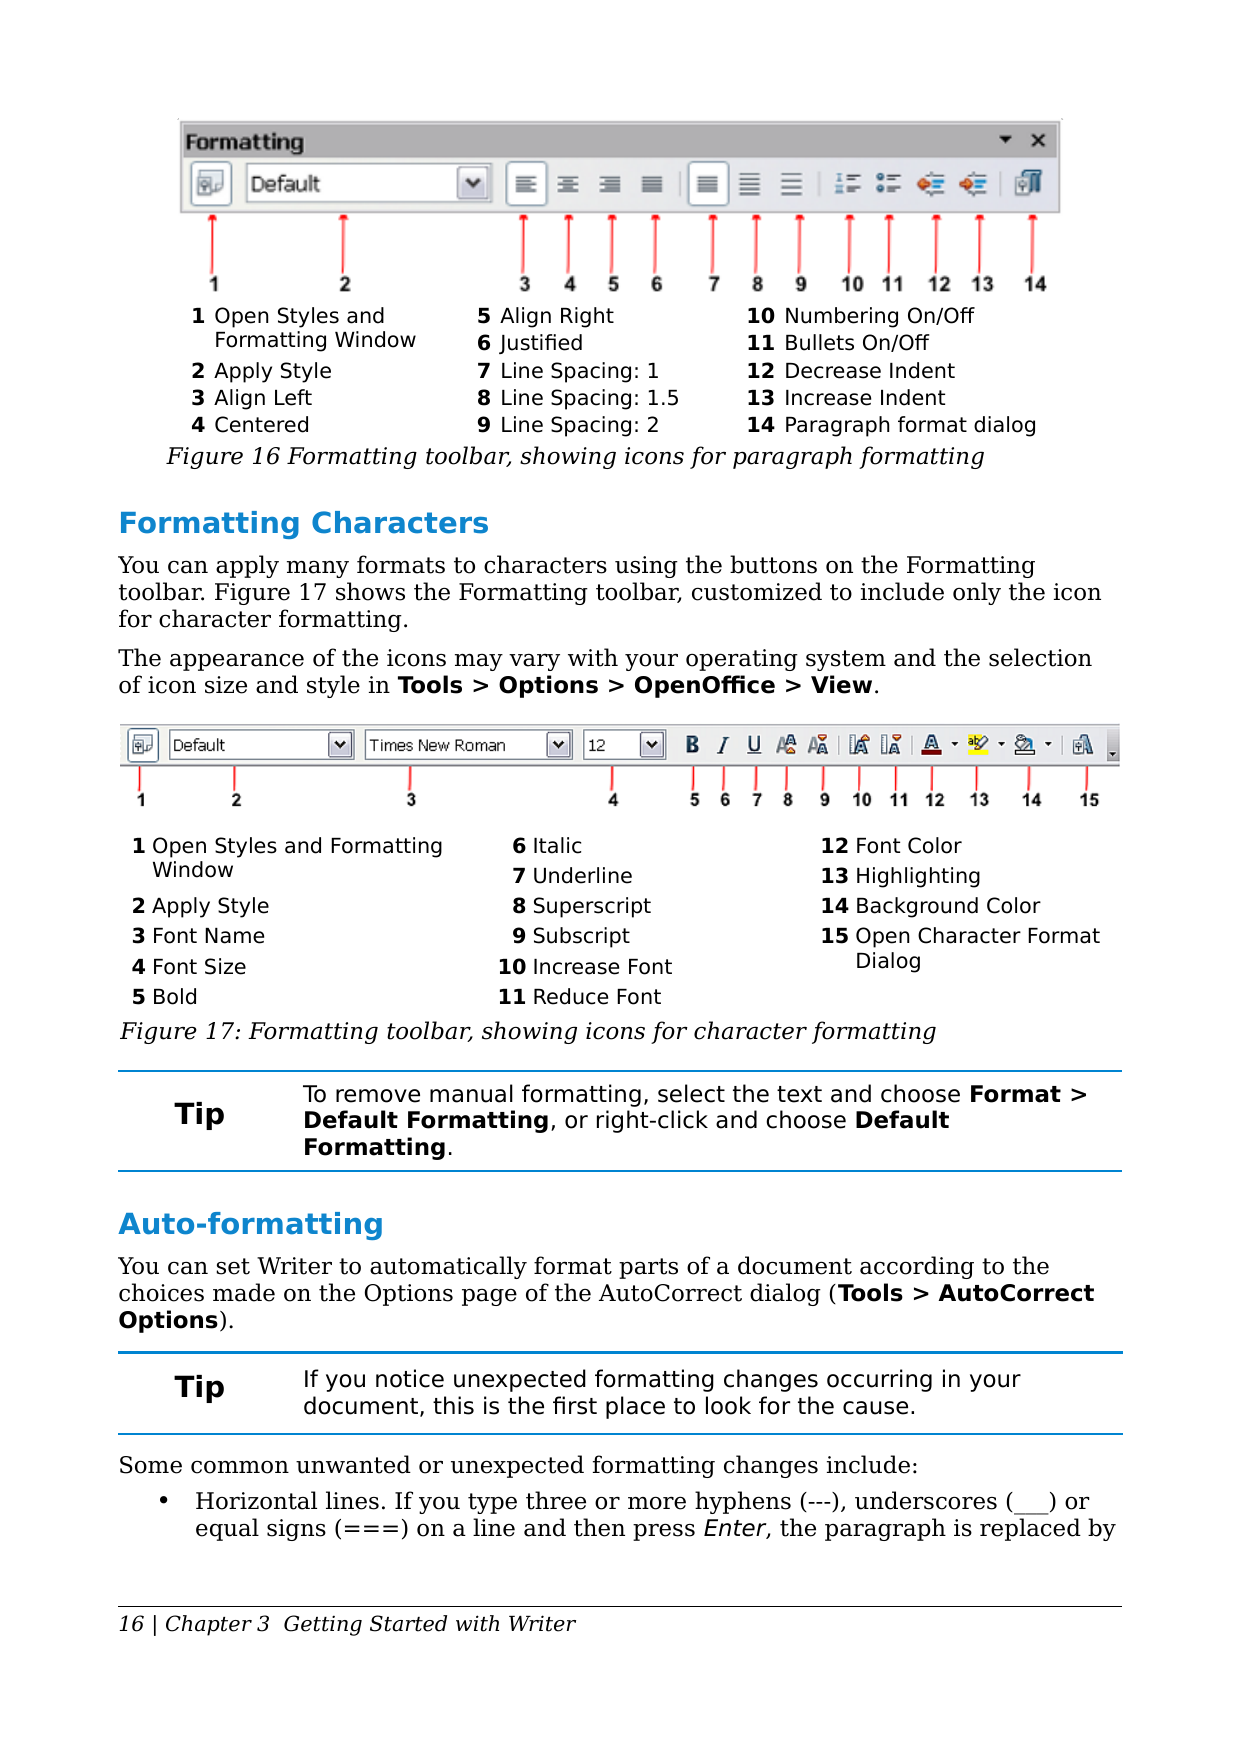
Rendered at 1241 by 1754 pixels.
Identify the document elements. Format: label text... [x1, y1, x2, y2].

table_cell [120, 861, 149, 891]
table_cell Line Spacing: 1 [494, 356, 723, 383]
table_header 1 [170, 301, 208, 328]
table_cell Superscript [529, 891, 792, 922]
table_cell Increase Indent [778, 383, 1071, 410]
table_cell 7 [470, 861, 529, 891]
table_cell 7 [456, 356, 494, 383]
table_cell [793, 952, 852, 982]
text You can apply many formats to characters using the buttons on the Formatting toolbar. Figure 17 shows the Formatting toolbar, customized to include only the icon for character formatting. [118, 552, 1122, 632]
table_cell Bold [149, 982, 469, 1012]
text Figure 16 Formatting toolbar, showing icons for paragraph formatting [167, 443, 1074, 470]
table_cell 14 [793, 891, 852, 922]
table_cell Font Size [149, 952, 469, 982]
table_cell Apply Style [208, 356, 456, 383]
table_cell [852, 982, 1120, 1012]
table_cell 13 [723, 383, 778, 410]
table_header Numbering On/Off [778, 301, 1071, 328]
table_cell Paragraph format dialog [778, 410, 1071, 438]
table_header Tip [118, 1072, 281, 1169]
table_cell Line Spacing: 1.5 [494, 383, 723, 410]
table_cell Subscript [529, 922, 792, 952]
table_cell Underline [529, 861, 792, 891]
table_header 1 [120, 831, 149, 861]
table_header Tip [118, 1354, 281, 1433]
table_header 6 [470, 831, 529, 861]
table_cell 12 [723, 356, 778, 383]
table_cell Background Color [852, 891, 1120, 922]
table_header 10 [723, 301, 778, 328]
table_cell Bullets On/Off [778, 329, 1071, 356]
picture [120, 723, 1121, 819]
table_header Italic [529, 831, 792, 861]
table_cell 14 [723, 410, 778, 438]
table_cell 9 [470, 922, 529, 952]
table_cell 3 [170, 383, 208, 410]
table_cell Font Name [149, 922, 469, 952]
subtitle Auto-formatting [118, 1207, 1122, 1241]
table_header Open Styles and Formatting Window [208, 301, 456, 356]
table_cell Open Character Format Dialog [852, 922, 1120, 982]
list Some common unwanted or unexpected formatting changes include: [118, 1453, 1122, 1479]
table_cell Increase Font [529, 952, 792, 982]
table_cell 2 [120, 891, 149, 922]
table_header 5 [456, 301, 494, 328]
table_cell 3 [120, 922, 149, 952]
table_cell 8 [470, 891, 529, 922]
table_header Font Color [852, 831, 1120, 861]
subtitle Formatting Characters [118, 506, 1122, 540]
table_header Align Right [494, 301, 723, 328]
table_cell 10 [470, 952, 529, 982]
table_cell 11 [723, 329, 778, 356]
table_cell Highlighting [852, 861, 1120, 891]
table_cell 11 [470, 982, 529, 1012]
table_header Open Styles and Formatting Window [149, 831, 469, 891]
text The appearance of the icons may vary with your operating system and the selection of icon size and style in Tools > Options > OpenOffice > View. [118, 645, 1122, 699]
table_cell 6 [456, 329, 494, 356]
table_cell 9 [456, 410, 494, 438]
table_cell 4 [170, 410, 208, 438]
table_cell 4 [120, 952, 149, 982]
table_header If you notice unexpected formatting changes occurring in your document, this is the first place to look for the cause. [281, 1354, 1122, 1433]
table_cell [170, 329, 208, 356]
list Horizontal lines. If you type three or more hyphens (---), underscores (___) or equal signs (===) on a line and then press Enter, the paragraph is replaced by [156, 1486, 1122, 1542]
table_cell Align Left [208, 383, 456, 410]
table_cell Reduce Font [529, 982, 792, 1012]
table_cell 5 [120, 982, 149, 1012]
table_cell 8 [456, 383, 494, 410]
table_cell Apply Style [149, 891, 469, 922]
text Figure 17: Formatting toolbar, showing icons for character formatting [120, 1018, 1120, 1045]
table_cell 13 [793, 861, 852, 891]
table_cell Justified [494, 329, 723, 356]
table_cell 15 [793, 922, 852, 952]
table_cell [793, 982, 852, 1012]
table_header To remove manual formatting, select the text and choose Format > Default Formatting, or right-click and choose Default Formatting. [281, 1072, 1122, 1169]
table_cell Centered [208, 410, 456, 438]
table_cell 2 [170, 356, 208, 383]
text You can set Writer to automatically format parts of a document according to the choices made on the Options page of the AutoCorrect dialog (Tools > AutoCorrect Options). [118, 1253, 1122, 1334]
picture [177, 118, 1064, 295]
table_cell Line Spacing: 2 [494, 410, 723, 438]
table_header 12 [793, 831, 852, 861]
table_cell Decrease Indent [778, 356, 1071, 383]
